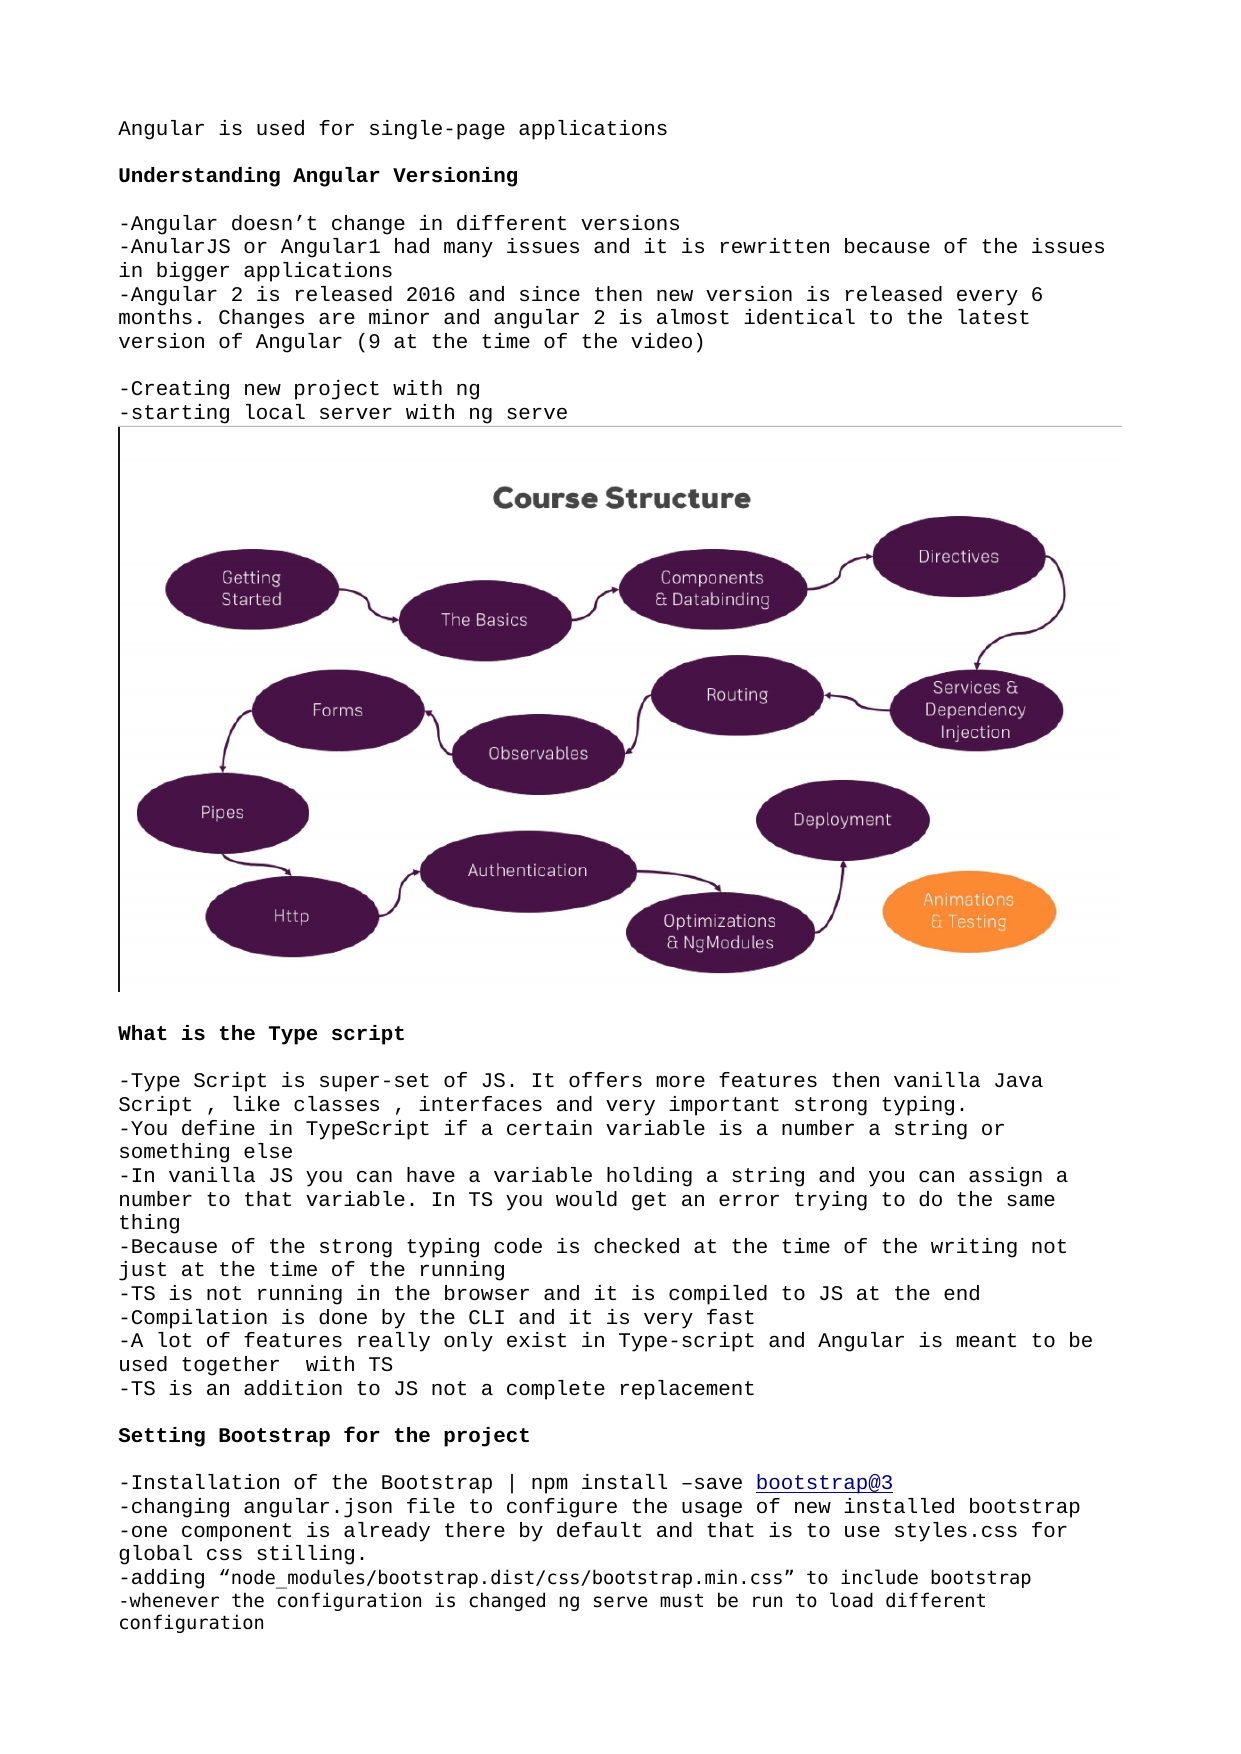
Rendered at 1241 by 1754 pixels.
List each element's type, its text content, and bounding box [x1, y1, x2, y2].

text -AnularJS or Angular1 had many issues and it is rewritten because of the issues in bigger applications [118, 236, 1122, 284]
text -TS is not running in the browser and it is compiled to JS at the end [118, 1283, 1122, 1307]
text -Angular 2 is released 2016 and since then new version is released every 6 months. Changes are minor and angular 2 is almost identical to the latest version of Angular (9 at the time of the video) [118, 284, 1122, 354]
text -Installation of the Bootstrap | npm install –save bootstrap@3 [118, 1472, 1122, 1496]
text -adding “node_modules/bootstrap.dist/css/bootstrap.min.css” to include bootstrap [118, 1567, 1122, 1591]
picture [118, 425, 1123, 1000]
text -Because of the strong typing code is checked at the time of the writing not just at the time of the running [118, 1236, 1122, 1283]
text -Compilation is done by the CLI and it is very fast [118, 1307, 1122, 1330]
text -Angular doesn’t change in different versions [118, 213, 1122, 236]
text Setting Bootstrap for the project [118, 1425, 1122, 1449]
text -TS is an addition to JS not a complete replacement [118, 1378, 1122, 1401]
text -A lot of features really only exist in Type-script and Angular is meant to be used together with TS [118, 1330, 1122, 1378]
text Angular is used for single-page applications [118, 118, 1122, 142]
text -changing angular.json file to configure the usage of new installed bootstrap [118, 1496, 1122, 1519]
text Understanding Angular Versioning [118, 165, 1122, 189]
text -Creating new project with ng [118, 378, 1122, 402]
text -You define in TypeScript if a certain variable is a number a string or something else [118, 1118, 1122, 1165]
text What is the Type script [118, 1023, 1122, 1047]
text -whenever the configuration is changed ng serve must be run to load different configuration [118, 1591, 1122, 1634]
text -starting local server with ng serve [118, 402, 1122, 425]
text -Type Script is super-set of JS. It offers more features then vanilla Java Script , like classes , interfaces and very important strong typing. [118, 1070, 1122, 1118]
text -one component is already there by default and that is to use styles.css for global css stilling. [118, 1519, 1122, 1567]
text -In vanilla JS you can have a variable holding a string and you can assign a number to that variable. In TS you would get an error trying to do the same thing [118, 1165, 1122, 1236]
